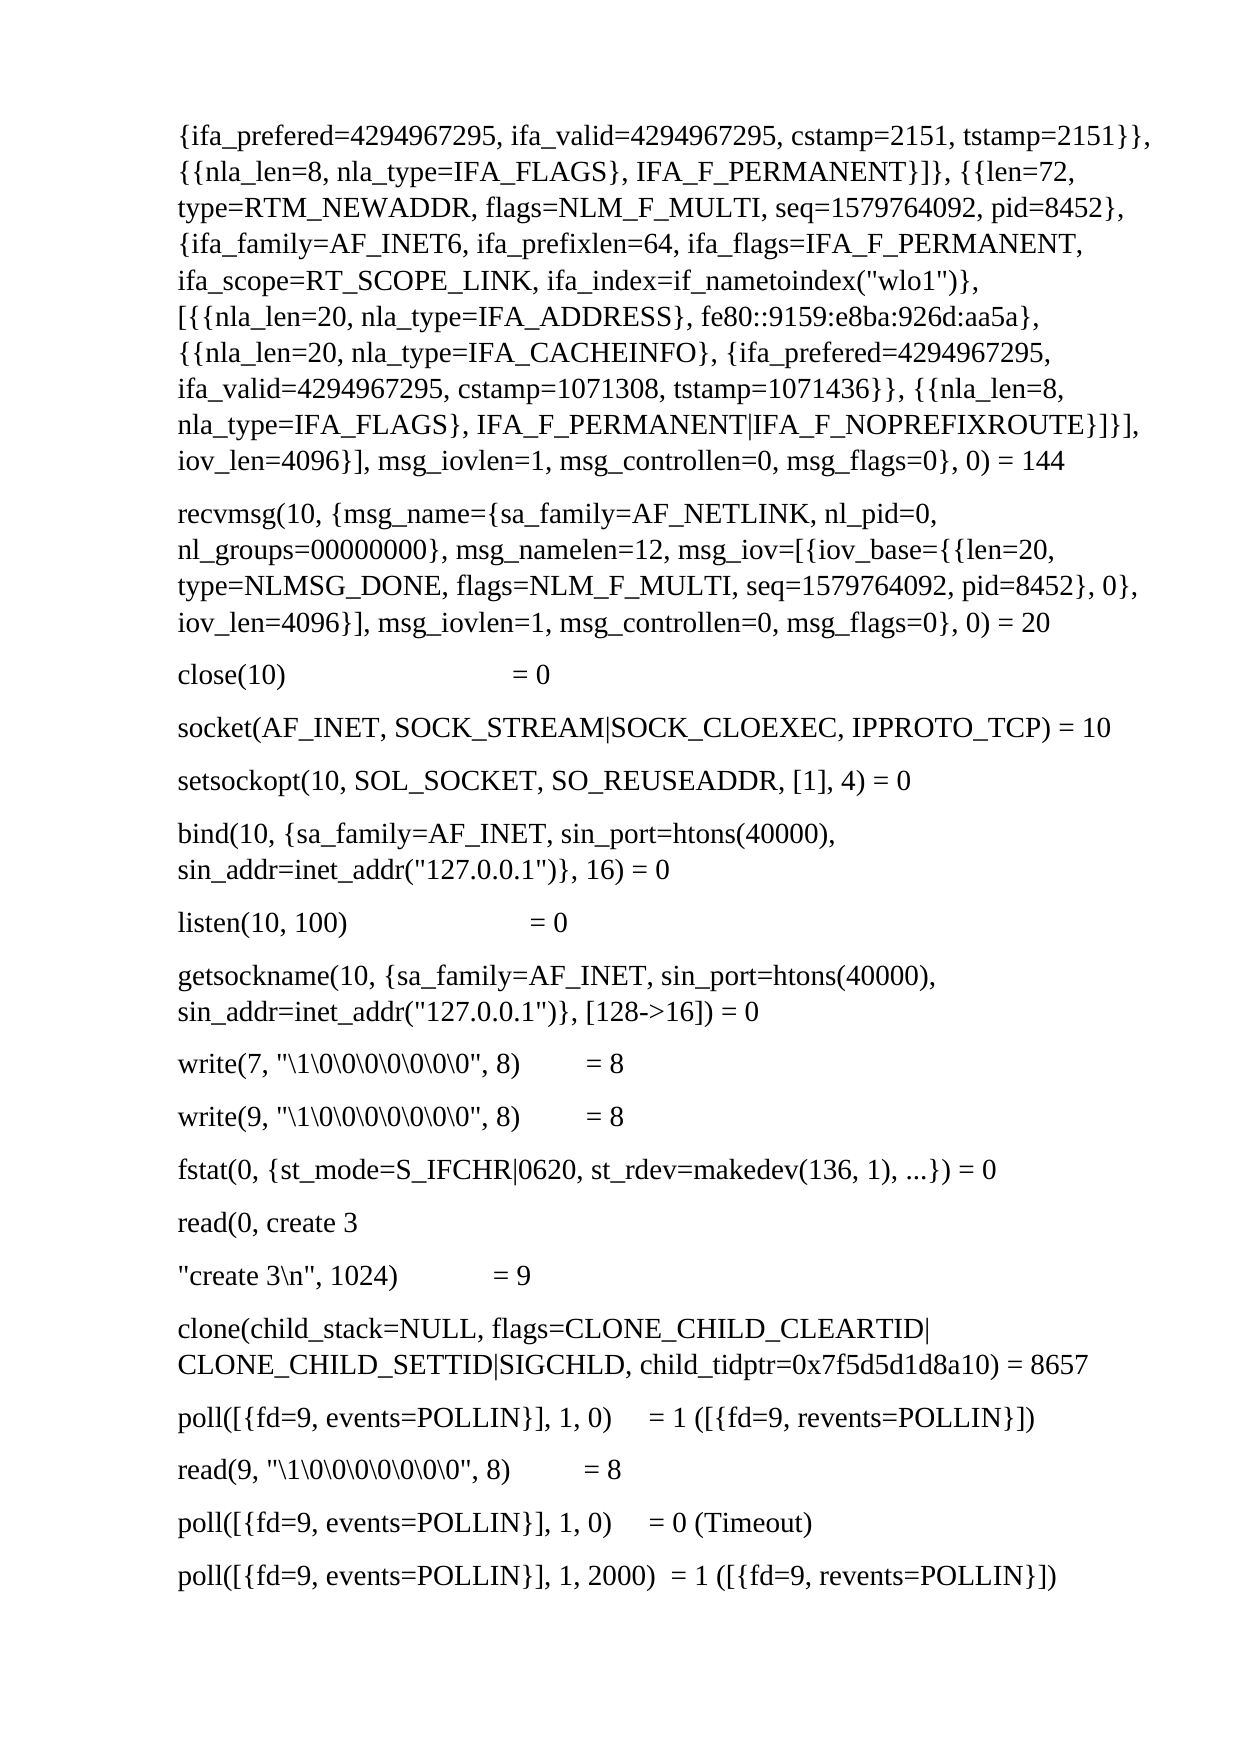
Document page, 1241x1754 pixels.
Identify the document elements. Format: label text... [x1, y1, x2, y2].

text close(10) = 0 [177, 657, 1152, 691]
text poll([{fd=9, events=POLLIN}], 1, 0) = 0 (Timeout) [177, 1505, 1152, 1539]
text setsockopt(10, SOL_SOCKET, SO_REUSEADDR, [1], 4) = 0 [177, 763, 1152, 797]
text fstat(0, {st_mode=S_IFCHR|0620, st_rdev=makedev(136, 1), ...}) = 0 [177, 1152, 1152, 1186]
text recvmsg(10, {msg_name={sa_family=AF_NETLINK, nl_pid=0, nl_groups=00000000}, msg_namelen=12, msg_iov=[{iov_base={{len=20, type=NLMSG_DONE, flags=NLM_F_MULTI, seq=1579764092, pid=8452}, 0}, iov_len=4096}], msg_iovlen=1, msg_controllen=0, msg_flags=0}, 0) = 20 [177, 496, 1152, 638]
text {ifa_prefered=4294967295, ifa_valid=4294967295, cstamp=2151, tstamp=2151}}, {{nla_len=8, nla_type=IFA_FLAGS}, IFA_F_PERMANENT}]}, {{len=72, type=RTM_NEWADDR, flags=NLM_F_MULTI, seq=1579764092, pid=8452}, {ifa_family=AF_INET6, ifa_prefixlen=64, ifa_flags=IFA_F_PERMANENT, ifa_scope=RT_SCOPE_LINK, ifa_index=if_nametoindex("wlo1")}, [{{nla_len=20, nla_type=IFA_ADDRESS}, fe80::9159:e8ba:926d:aa5a}, {{nla_len=20, nla_type=IFA_CACHEINFO}, {ifa_prefered=4294967295, ifa_valid=4294967295, cstamp=1071308, tstamp=1071436}}, {{nla_len=8, nla_type=IFA_FLAGS}, IFA_F_PERMANENT|IFA_F_NOPREFIXROUTE}]}], iov_len=4096}], msg_iovlen=1, msg_controllen=0, msg_flags=0}, 0) = 144 [177, 118, 1152, 477]
text bind(10, {sa_family=AF_INET, sin_port=htons(40000), sin_addr=inet_addr("127.0.0.1")}, 16) = 0 [177, 816, 1152, 886]
text poll([{fd=9, events=POLLIN}], 1, 0) = 1 ([{fd=9, revents=POLLIN}]) [177, 1400, 1152, 1433]
text read(9, "\1\0\0\0\0\0\0\0", 8) = 8 [177, 1452, 1152, 1486]
text clone(child_stack=NULL, flags=CLONE_CHILD_CLEARTID|CLONE_CHILD_SETTID|SIGCHLD, child_tidptr=0x7f5d5d1d8a10) = 8657 [177, 1311, 1152, 1380]
text read(0, create 3 [177, 1205, 1152, 1239]
text listen(10, 100) = 0 [177, 905, 1152, 938]
text write(7, "\1\0\0\0\0\0\0\0", 8) = 8 [177, 1047, 1152, 1080]
text getsockname(10, {sa_family=AF_INET, sin_port=htons(40000), sin_addr=inet_addr("127.0.0.1")}, [128->16]) = 0 [177, 958, 1152, 1027]
text "create 3\n", 1024) = 9 [177, 1258, 1152, 1291]
text poll([{fd=9, events=POLLIN}], 1, 2000) = 1 ([{fd=9, revents=POLLIN}]) [177, 1558, 1152, 1592]
text socket(AF_INET, SOCK_STREAM|SOCK_CLOEXEC, IPPROTO_TCP) = 10 [177, 710, 1152, 744]
text write(9, "\1\0\0\0\0\0\0\0", 8) = 8 [177, 1099, 1152, 1133]
